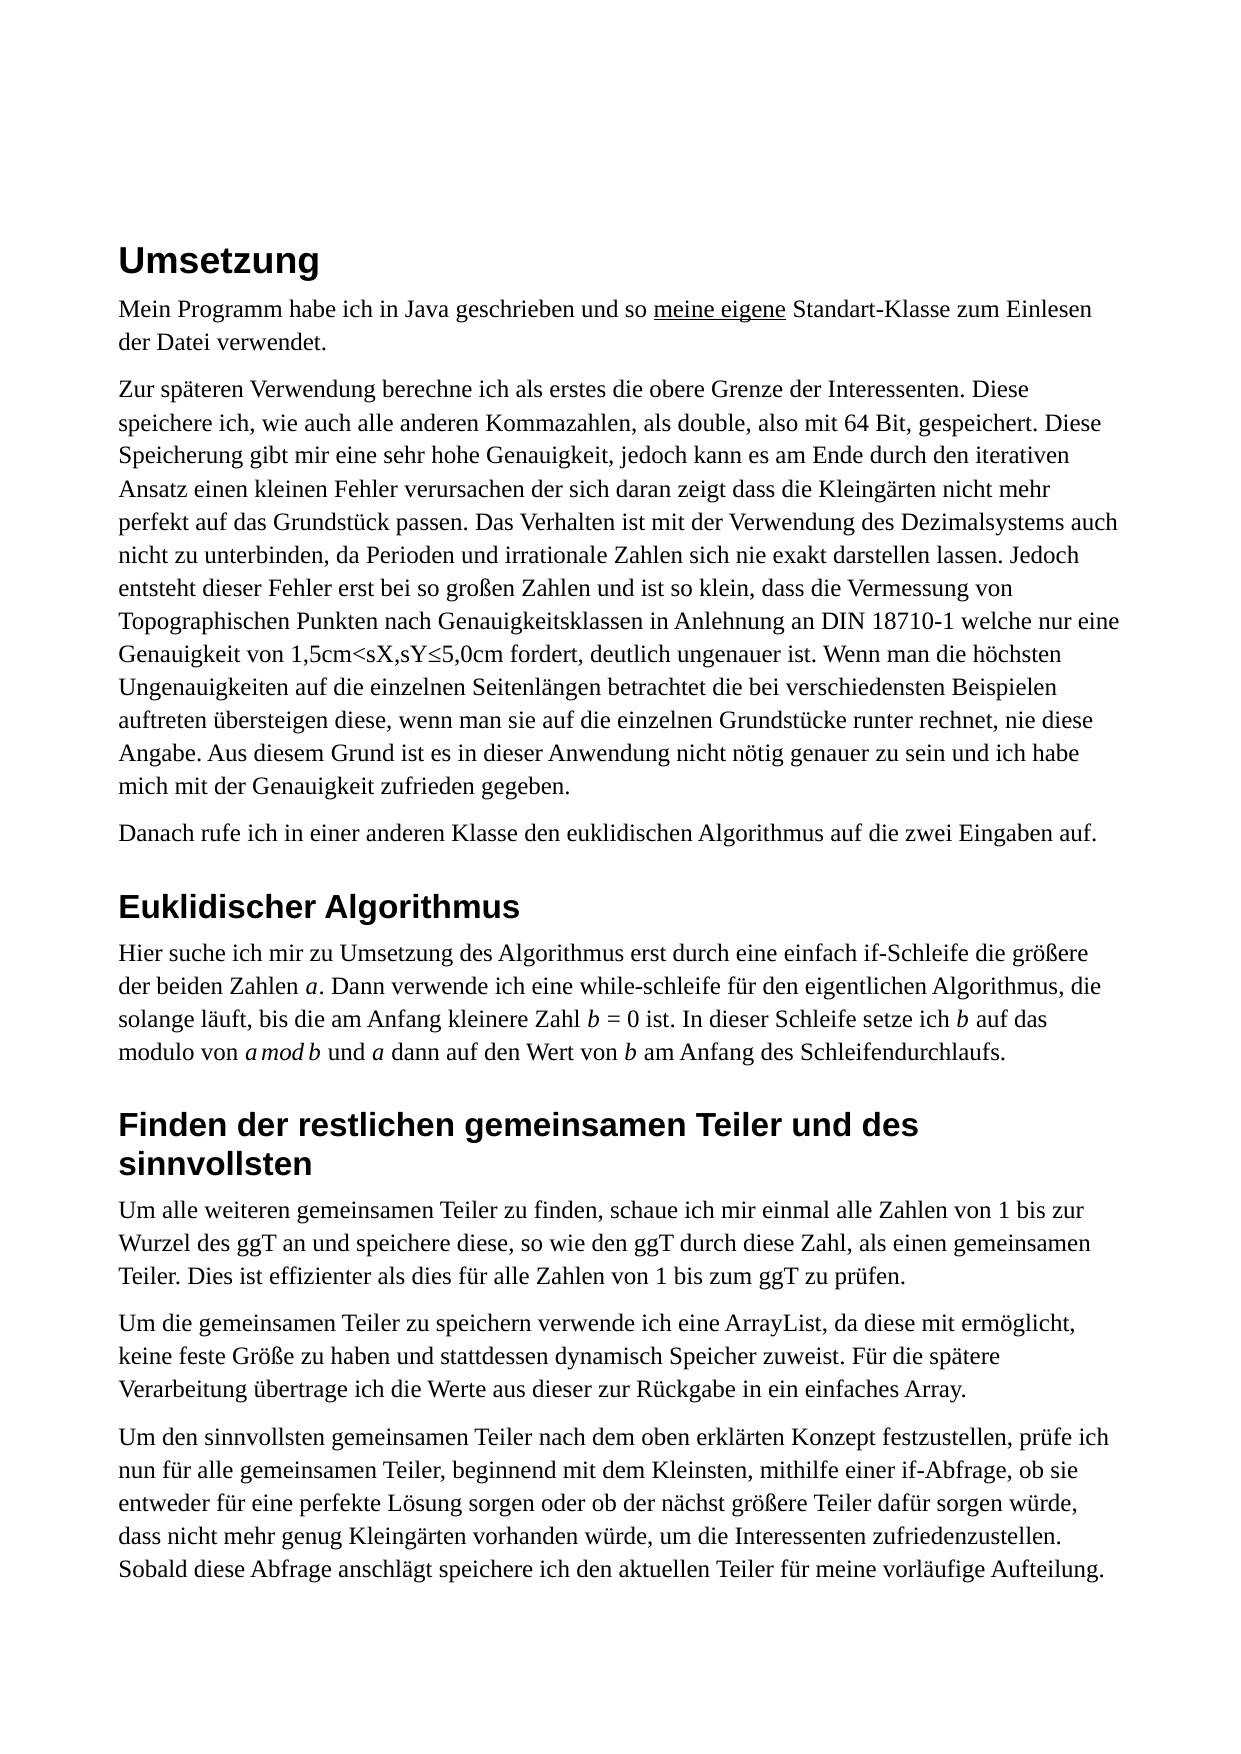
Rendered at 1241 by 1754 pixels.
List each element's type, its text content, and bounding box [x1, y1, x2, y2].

text Zur späteren Verwendung berechne ich als erstes die obere Grenze der Interessenten. Diese speichere ich, wie auch alle anderen Kommazahlen, als double, also mit 64 Bit, gespeichert. Diese Speicherung gibt mir eine sehr hohe Genauigkeit, jedoch kann es am Ende durch den iterativen Ansatz einen kleinen Fehler verursachen der sich daran zeigt dass die Kleingärten nicht mehr perfekt auf das Grundstück passen. Das Verhalten ist mit der Verwendung des Dezimalsystems auch nicht zu unterbinden, da Perioden und irrationale Zahlen sich nie exakt darstellen lassen. Jedoch entsteht dieser Fehler erst bei so großen Zahlen und ist so klein, dass die Vermessung von Topographischen Punkten nach Genauigkeitsklassen in Anlehnung an DIN 18710-1 welche nur eine Genauigkeit von 1,5cm<sX,sY≤5,0cm fordert, deutlich ungenauer ist. Wenn man die höchsten Ungenauigkeiten auf die einzelnen Seitenlängen betrachtet die bei verschiedensten Beispielen auftreten übersteigen diese, wenn man sie auf die einzelnen Grundstücke runter rechnet, nie diese Angabe. Aus diesem Grund ist es in dieser Anwendung nicht nötig genauer zu sein und ich habe mich mit der Genauigkeit zufrieden gegeben. [118, 374, 1122, 799]
subtitle Euklidischer Algorithmus [118, 887, 1122, 925]
subtitle Finden der restlichen gemeinsamen Teiler und des sinnvollsten [118, 1105, 1122, 1182]
text Um den sinnvollsten gemeinsamen Teiler nach dem oben erklärten Konzept festzustellen, prüfe ich nun für alle gemeinsamen Teiler, beginnend mit dem Kleinsten, mithilfe einer if-Abfrage, ob sie entweder für eine perfekte Lösung sorgen oder ob der nächst größere Teiler dafür sorgen würde, dass nicht mehr genug Kleingärten vorhanden würde, um die Interessenten zufriedenzustellen. Sobald diese Abfrage anschlägt speichere ich den aktuellen Teiler für meine vorläufige Aufteilung. [118, 1422, 1122, 1583]
text Danach rufe ich in einer anderen Klasse den euklidischen Algorithmus auf die zwei Eingaben auf. [118, 818, 1122, 847]
text Mein Programm habe ich in Java geschrieben und so meine eigene Standart-Klasse zum Einlesen der Datei verwendet. [118, 294, 1122, 356]
text Hier suche ich mir zu Umsetzung des Algorithmus erst durch eine einfach if-Schleife die größere der beiden Zahlen . Dann verwende ich eine while-schleife für den eigentlichen Algorithmus, die solange läuft, bis die am Anfang kleinere Zahl = 0 ist. In dieser Schleife setze ich auf das modulo von und dann auf den Wert von am Anfang des Schleifendurchlaufs. [118, 938, 1122, 1066]
text Um alle weiteren gemeinsamen Teiler zu finden, schaue ich mir einmal alle Zahlen von 1 bis zur Wurzel des ggT an und speichere diese, so wie den ggT durch diese Zahl, als einen gemeinsamen Teiler. Dies ist effizienter als dies für alle Zahlen von 1 bis zum ggT zu prüfen. [118, 1195, 1122, 1289]
text Um die gemeinsamen Teiler zu speichern verwende ich eine ArrayList, da diese mit ermöglicht, keine feste Größe zu haben und stattdessen dynamisch Speicher zuweist. Für die spätere Verarbeitung übertrage ich die Werte aus dieser zur Rückgabe in ein einfaches Array. [118, 1308, 1122, 1403]
subtitle Umsetzung [118, 238, 1122, 281]
